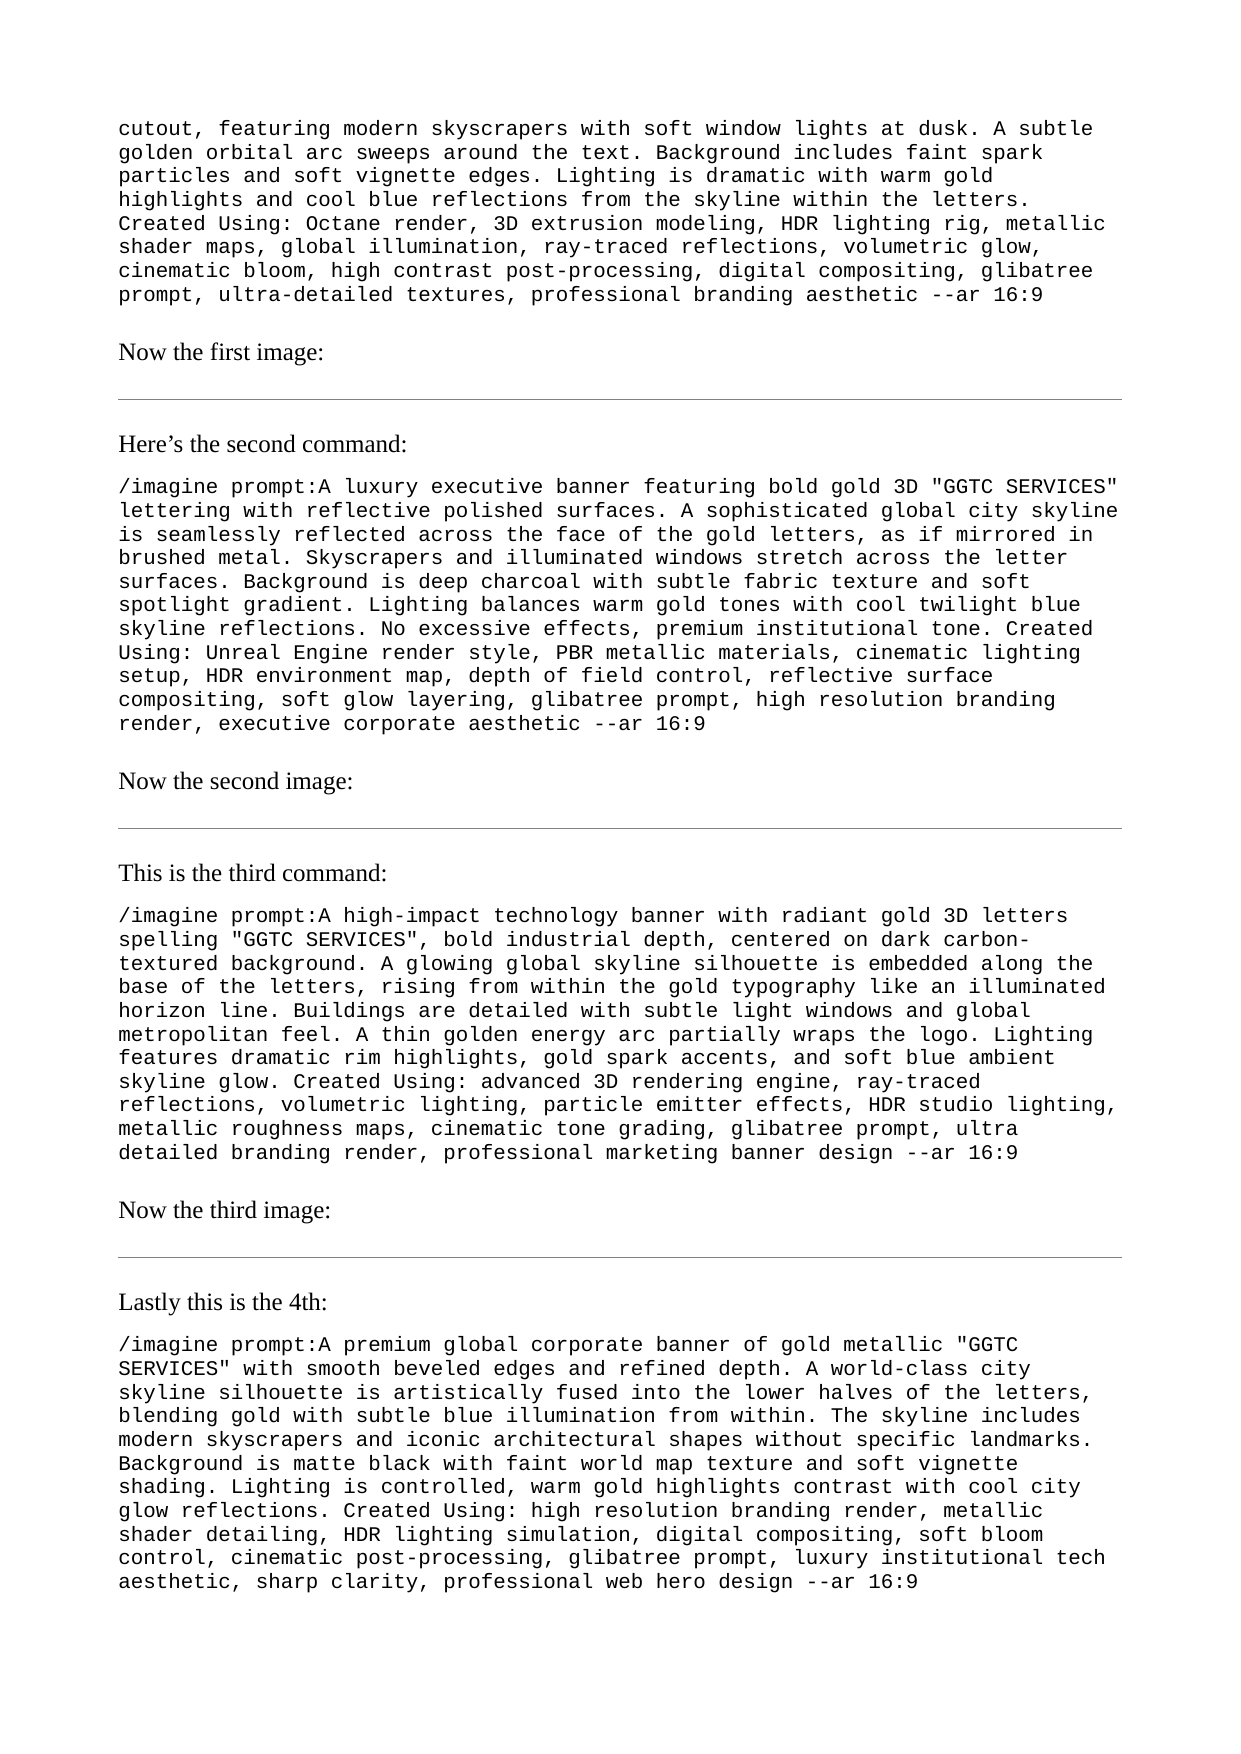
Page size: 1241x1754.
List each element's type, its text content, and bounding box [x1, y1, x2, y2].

text Lastly this is the 4th: [118, 1287, 1122, 1316]
text This is the third command: [118, 858, 1122, 886]
text Now the first image: [118, 337, 1122, 366]
text cutout, featuring modern skyscrapers with soft window lights at dusk. A subtle golden orbital arc sweeps around the text. Background includes faint spark particles and soft vignette edges. Lighting is dramatic with warm gold highlights and cool blue reflections from the skyline within the letters. Created Using: Octane render, 3D extrusion modeling, HDR lighting rig, metallic shader maps, global illumination, ray-traced reflections, volumetric glow, cinematic bloom, high contrast post-processing, digital compositing, glibatree prompt, ultra-detailed textures, professional branding aesthetic --ar 16:9 [118, 118, 1122, 307]
text /imagine prompt:A luxury executive banner featuring bold gold 3D "GGTC SERVICES" lettering with reflective polished surfaces. A sophisticated global city skyline is seamlessly reflected across the face of the gold letters, as if mirrored in brushed metal. Skyscrapers and illuminated windows stretch across the letter surfaces. Background is deep charcoal with subtle fabric texture and soft spotlight gradient. Lighting balances warm gold tones with cool twilight blue skyline reflections. No excessive effects, premium institutional tone. Created Using: Unreal Engine render style, PBR metallic materials, cinematic lighting setup, HDR environment map, depth of field control, reflective surface compositing, soft glow layering, glibatree prompt, high resolution branding render, executive corporate aesthetic --ar 16:9 [118, 476, 1122, 736]
text Here’s the second command: [118, 429, 1122, 457]
text /imagine prompt:A high-impact technology banner with radiant gold 3D letters spelling "GGTC SERVICES", bold industrial depth, centered on dark carbon-textured background. A glowing global skyline silhouette is embedded along the base of the letters, rising from within the gold typography like an illuminated horizon line. Buildings are detailed with subtle light windows and global metropolitan feel. A thin golden energy arc partially wraps the logo. Lighting features dramatic rim highlights, gold spark accents, and soft blue ambient skyline glow. Created Using: advanced 3D rendering engine, ray-traced reflections, volumetric lighting, particle emitter effects, HDR studio lighting, metallic roughness maps, cinematic tone grading, glibatree prompt, ultra detailed branding render, professional marketing banner design --ar 16:9 [118, 905, 1122, 1165]
text Now the third image: [118, 1195, 1122, 1224]
text Now the second image: [118, 766, 1122, 794]
text /imagine prompt:A premium global corporate banner of gold metallic "GGTC SERVICES" with smooth beveled edges and refined depth. A world-class city skyline silhouette is artistically fused into the lower halves of the letters, blending gold with subtle blue illumination from within. The skyline includes modern skyscrapers and iconic architectural shapes without specific landmarks. Background is matte black with faint world map texture and soft vignette shading. Lighting is controlled, warm gold highlights contrast with cool city glow reflections. Created Using: high resolution branding render, metallic shader detailing, HDR lighting simulation, digital compositing, soft bloom control, cinematic post-processing, glibatree prompt, luxury institutional tech aesthetic, sharp clarity, professional web hero design --ar 16:9 [118, 1334, 1122, 1594]
